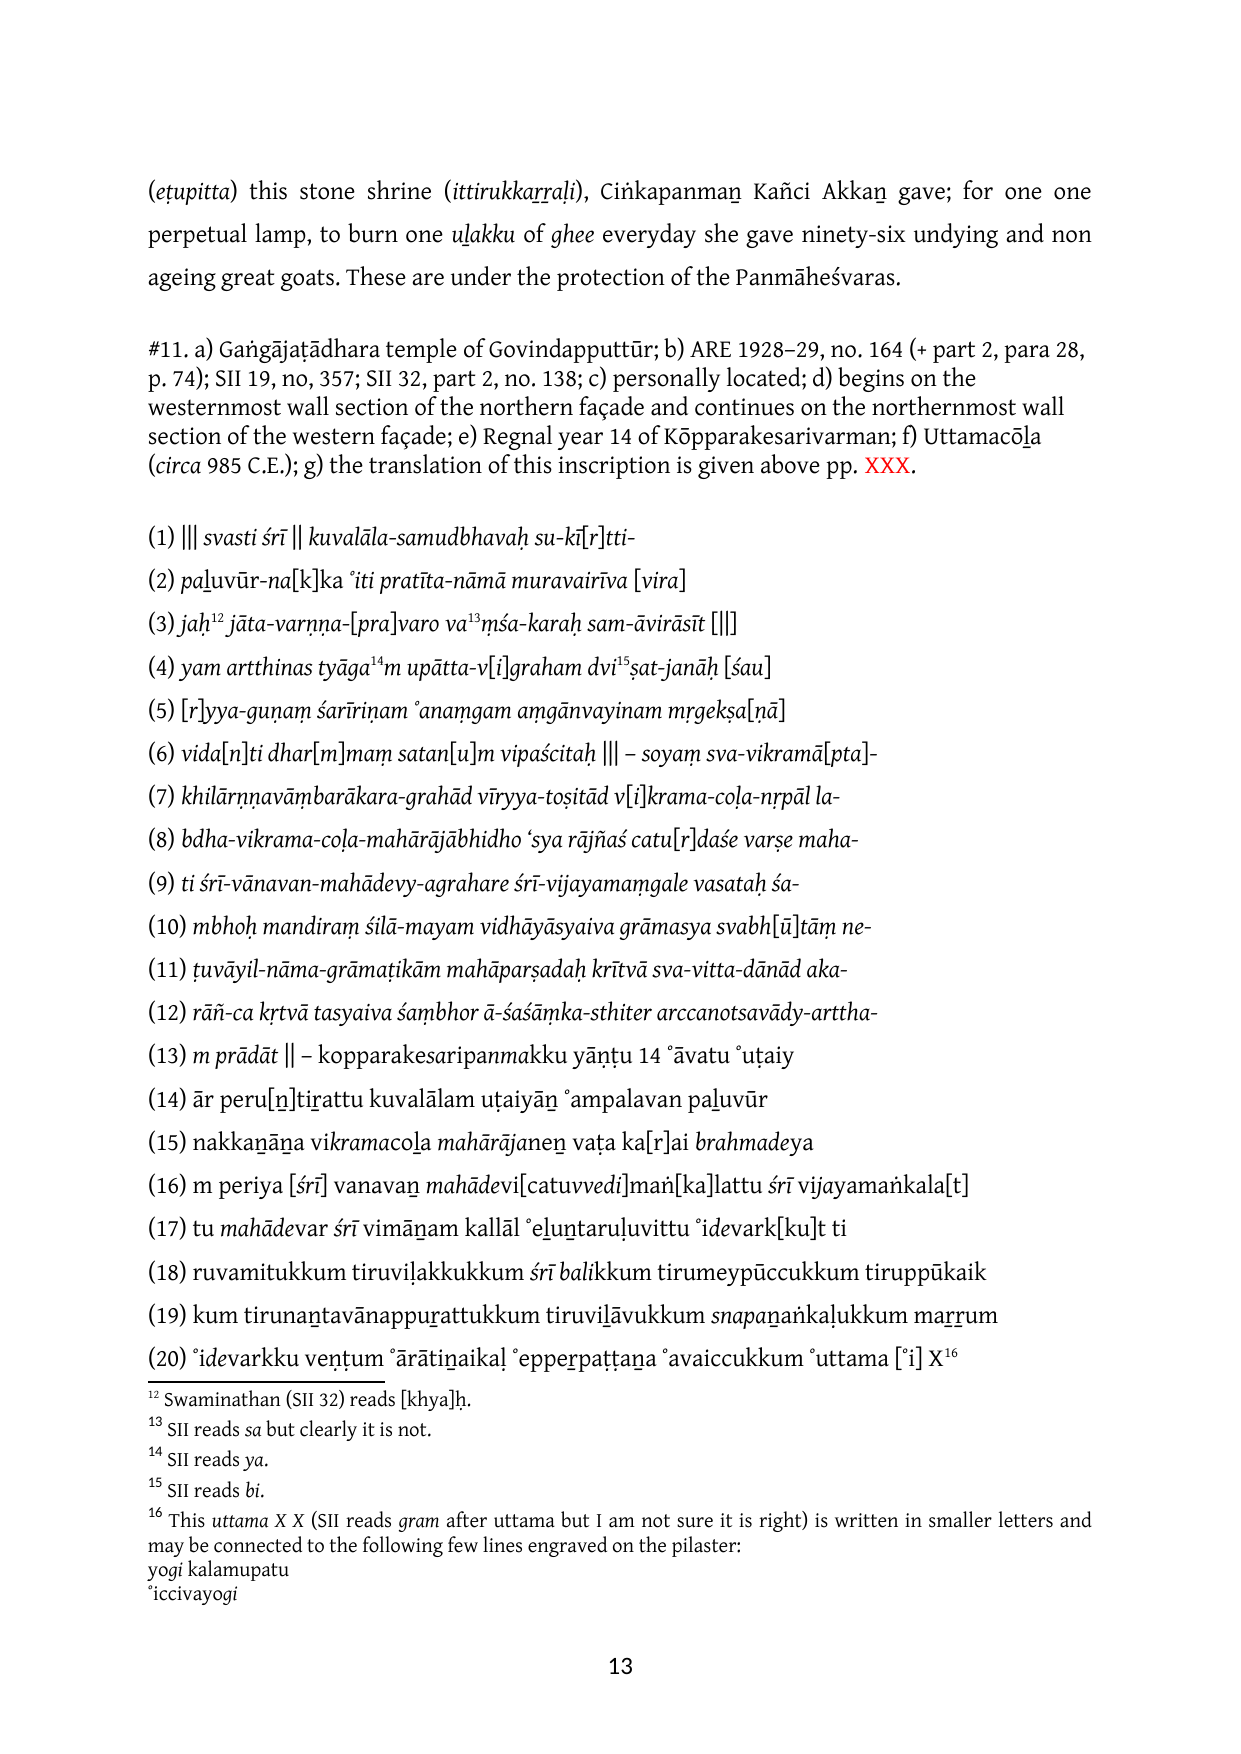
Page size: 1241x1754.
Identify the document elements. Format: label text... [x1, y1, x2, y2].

text SII reads ya. [148, 1443, 1093, 1473]
text (19) kum tirunaṉtavānappuṟattukkum tiruviḻāvukkum snapaṉaṅkaḷukkum maṟṟum [148, 1301, 1093, 1330]
text (14) ār peru[ṉ]tiṟattu kuvalālam uṭaiyāṉ ˚ampalavan paḻuvūr [148, 1085, 1093, 1114]
text Swaminathan (SII 32) reads [khya]ḥ. [148, 1388, 1093, 1412]
text (2) paḻuvūr-na[k]ka ˚iti pratīta-nāmā muravairīva [vira] [148, 566, 1093, 595]
text (13) m prādāt || – kopparakesaripanmakku yāṇṭu 14 ˚āvatu ˚uṭaiy [148, 1042, 1093, 1071]
text (18) ruvamitukkum tiruviḷakkukkum śrī balikkum tirumeypūccukkum tiruppūkaik [148, 1258, 1093, 1287]
text (9) ti śrī-vānavan-mahādevy-agrahare śrī-vijayamaṃgale vasataḥ śa- [148, 869, 1093, 898]
text yogi kalamupatu [148, 1558, 1093, 1582]
text #11. a) Gaṅgājaṭādhara temple of Govindapputtūr; b) ARE 1928–29, no. 164 (+ part 2, para 28, p. 74); SII 19, no, 357; SII 32, part 2, no. 138; c) personally located; d) begins on the westernmost wall section of the northern façade and continues on the northernmost wall section of the western façade; e) Regnal year 14 of Kōpparakesarivarman; f) Uttamacōḻa (circa 985 C.E.); g) the translation of this inscription is given above pp. XXX. [148, 336, 1093, 480]
text (17) tu mahādevar śrī vimāṉam kallāl ˚eḻuṉtaruḷuvittu ˚idevark[ku]t ti [148, 1215, 1093, 1244]
text (4) yam artthinas tyāgam upātta-v[i]graham dviṣat-janāḥ [śau] [148, 653, 1093, 682]
text (7) khilārṇṇavāṃbarākara-grahād vīryya-toṣitād v[i]krama-coḷa-nṛpāl la- [148, 783, 1093, 811]
text (eṭupitta) this stone shrine (ittirukkaṟṟaḷi), Ciṅkapanmaṉ Kañci Akkaṉ gave; for one one perpetual lamp, to burn one uḻakku of ghee everyday she gave ninety-six undying and non ageing great goats. These are under the protection of the Panmāheśvaras. [148, 177, 1093, 292]
text (10) mbhoḥ mandiraṃ śilā-mayam vidhāyāsyaiva grāmasya svabh[ū]tāṃ ne- [148, 912, 1093, 941]
text (3) jaḥ jāta-varṇṇa-[pra]varo vaṃśa-karaḥ sam-āvirāsīt [||] [148, 610, 1093, 638]
text This uttama X X (SII reads gram after uttama but I am not sure it is right) is written in smaller letters and may be connected to the following few lines engraved on the pilaster: [148, 1504, 1093, 1558]
text (5) [r]yya-guṇaṃ śarīriṇam ˚anaṃgam aṃgānvayinam mṛgekṣa[ṇā] [148, 696, 1093, 725]
text (11) ṭuvāyil-nāma-grāmaṭikām mahāparṣadaḥ krītvā sva-vitta-dānād aka- [148, 956, 1093, 984]
text (6) vida[n]ti dhar[m]maṃ satan[u]m vipaścitaḥ ||| – soyaṃ sva-vikramā[pta]- [148, 739, 1093, 768]
text (8) bdha-vikrama-coḷa-mahārājābhidho ‘sya rājñaś catu[r]daśe varṣe maha- [148, 826, 1093, 855]
text (15) nakkaṉāṉa vikramacoḻa mahārājaneṉ vaṭa ka[r]ai brahmadeya [148, 1128, 1093, 1157]
text SII reads bi. [148, 1473, 1093, 1504]
text (12) rāñ-ca kṛtvā tasyaiva śaṃbhor ā-śaśāṃka-sthiter arccanotsavādy-arttha- [148, 999, 1093, 1028]
text (20) ˚idevarkku veṇṭum ˚ārātiṉaikaḷ ˚eppeṟpaṭṭaṉa ˚avaiccukkum ˚uttama [˚i] X [148, 1344, 1093, 1373]
text (16) m periya [śrī] vanavaṉ mahādevi[catuvvedi]maṅ[ka]lattu śrī vijayamaṅkala[t] [148, 1172, 1093, 1201]
text SII reads sa but clearly it is not. [148, 1412, 1093, 1443]
text ˚iccivayogi [148, 1582, 1093, 1606]
text (1) ||| svasti śrī || kuvalāla-samudbhavaḥ su-kī[r]tti- [148, 523, 1093, 552]
